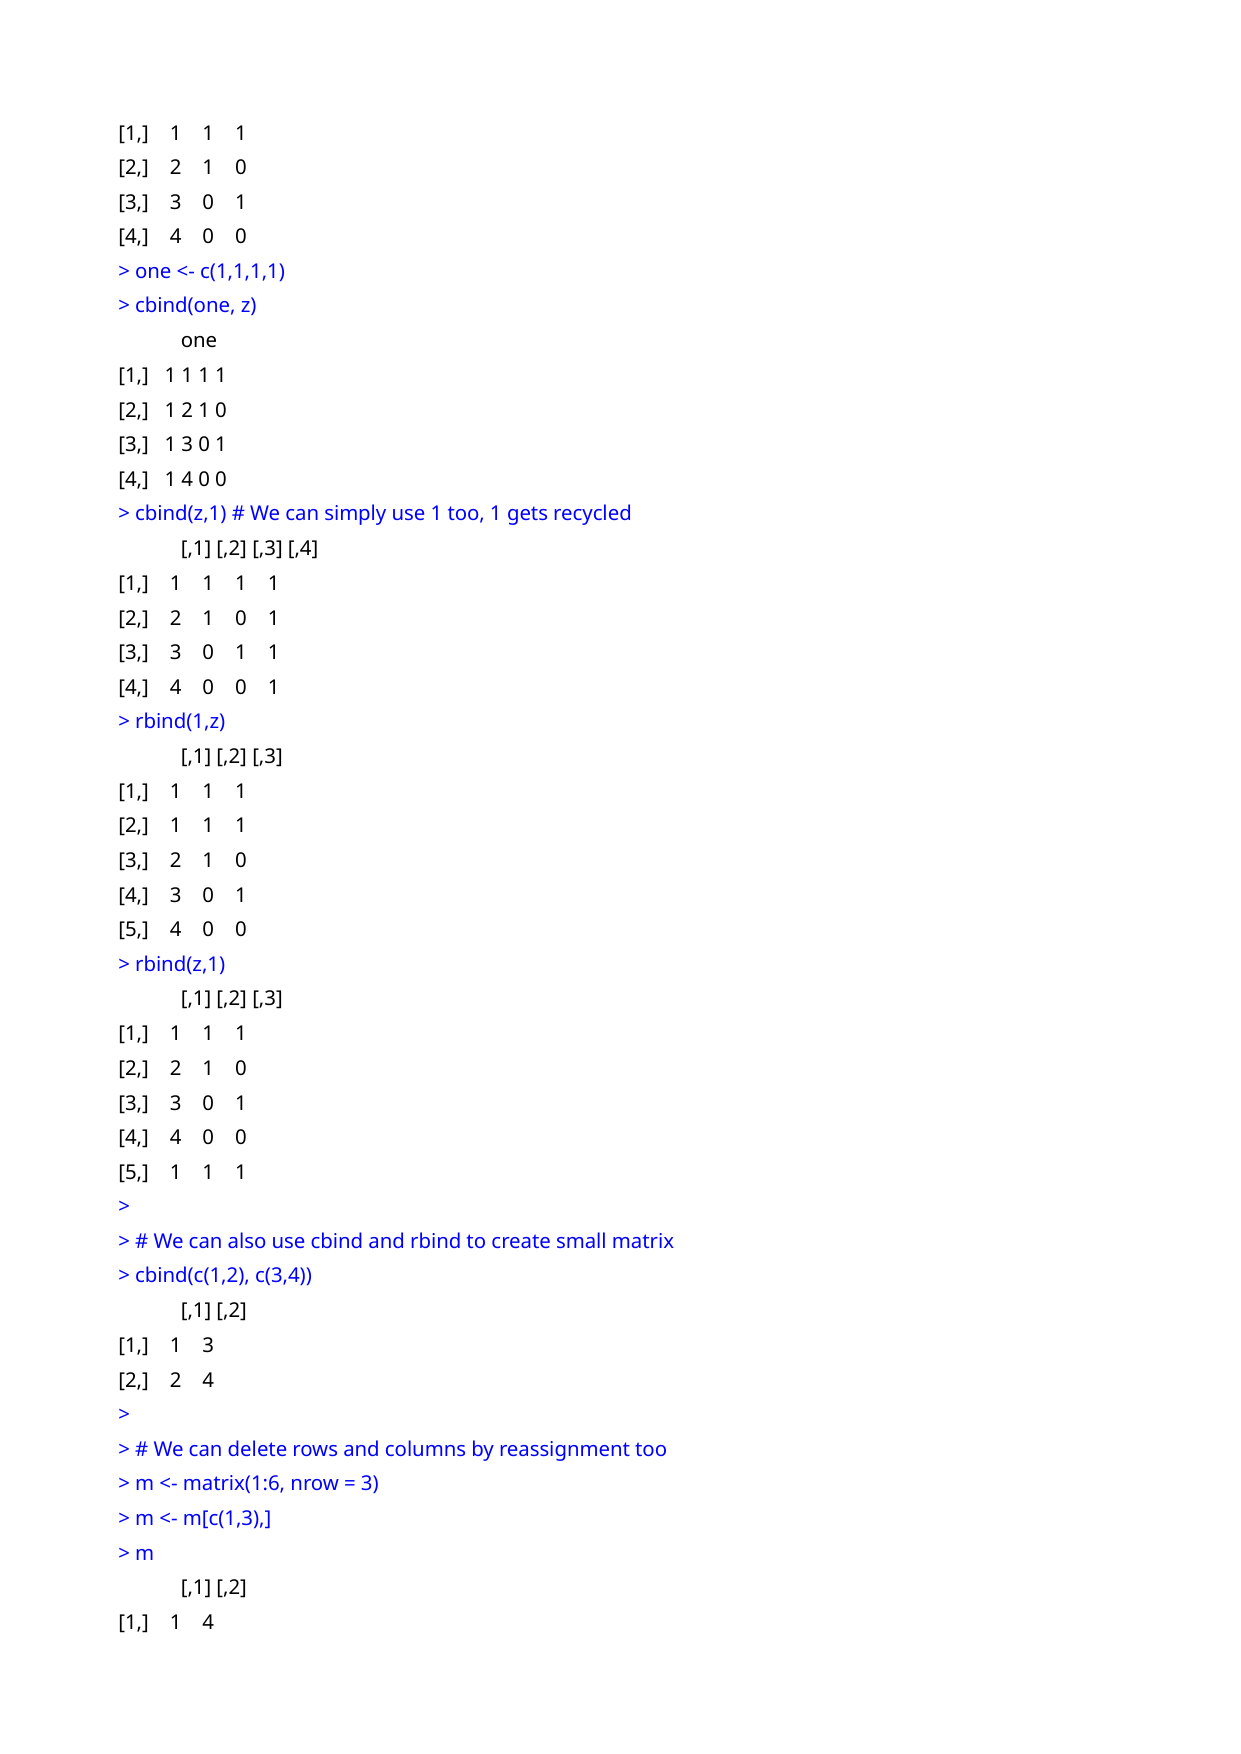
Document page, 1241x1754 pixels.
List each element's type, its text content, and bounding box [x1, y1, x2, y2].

text [4,] 4 0 0 [118, 1123, 1122, 1150]
text [,1] [,2] [118, 1573, 1122, 1601]
text [2,] 1 2 1 0 [118, 395, 1122, 423]
text [2,] 2 1 0 1 [118, 603, 1122, 631]
text > rbind(1,z) [118, 707, 1122, 734]
text [4,] 1 4 0 0 [118, 464, 1122, 492]
text [,1] [,2] [118, 1296, 1122, 1324]
text [1,] 1 1 1 [118, 118, 1122, 146]
text [2,] 2 1 0 [118, 1053, 1122, 1081]
text one [118, 326, 1122, 354]
text > cbind(z,1) # We can simply use 1 too, 1 gets recycled [118, 499, 1122, 527]
text [2,] 2 4 [118, 1365, 1122, 1393]
text > rbind(z,1) [118, 949, 1122, 977]
text [1,] 1 1 1 1 [118, 568, 1122, 596]
text > [118, 1192, 1122, 1219]
text [4,] 4 0 0 1 [118, 672, 1122, 700]
text [,1] [,2] [,3] [118, 741, 1122, 769]
text [2,] 1 1 1 [118, 811, 1122, 839]
text [4,] 3 0 1 [118, 880, 1122, 908]
text > cbind(c(1,2), c(3,4)) [118, 1261, 1122, 1289]
text > # We can delete rows and columns by reassignment too [118, 1434, 1122, 1462]
text [1,] 1 1 1 [118, 776, 1122, 804]
text [1,] 1 1 1 1 [118, 361, 1122, 388]
text [5,] 1 1 1 [118, 1157, 1122, 1185]
text [3,] 3 0 1 1 [118, 638, 1122, 665]
text [4,] 4 0 0 [118, 222, 1122, 249]
text > one <- c(1,1,1,1) [118, 256, 1122, 284]
text [1,] 1 3 [118, 1331, 1122, 1358]
text [3,] 3 0 1 [118, 1088, 1122, 1116]
text > # We can also use cbind and rbind to create small matrix [118, 1226, 1122, 1254]
text [3,] 3 0 1 [118, 187, 1122, 215]
text [,1] [,2] [,3] [118, 984, 1122, 1012]
text [3,] 1 3 0 1 [118, 430, 1122, 457]
text > cbind(one, z) [118, 291, 1122, 319]
text [2,] 2 1 0 [118, 153, 1122, 180]
text > m [118, 1538, 1122, 1566]
text > m <- matrix(1:6, nrow = 3) [118, 1469, 1122, 1497]
text > m <- m[c(1,3),] [118, 1503, 1122, 1531]
text [5,] 4 0 0 [118, 915, 1122, 942]
text [1,] 1 1 1 [118, 1019, 1122, 1047]
text > [118, 1400, 1122, 1427]
text [,1] [,2] [,3] [,4] [118, 533, 1122, 562]
text [3,] 2 1 0 [118, 846, 1122, 873]
text [1,] 1 4 [118, 1608, 1122, 1635]
